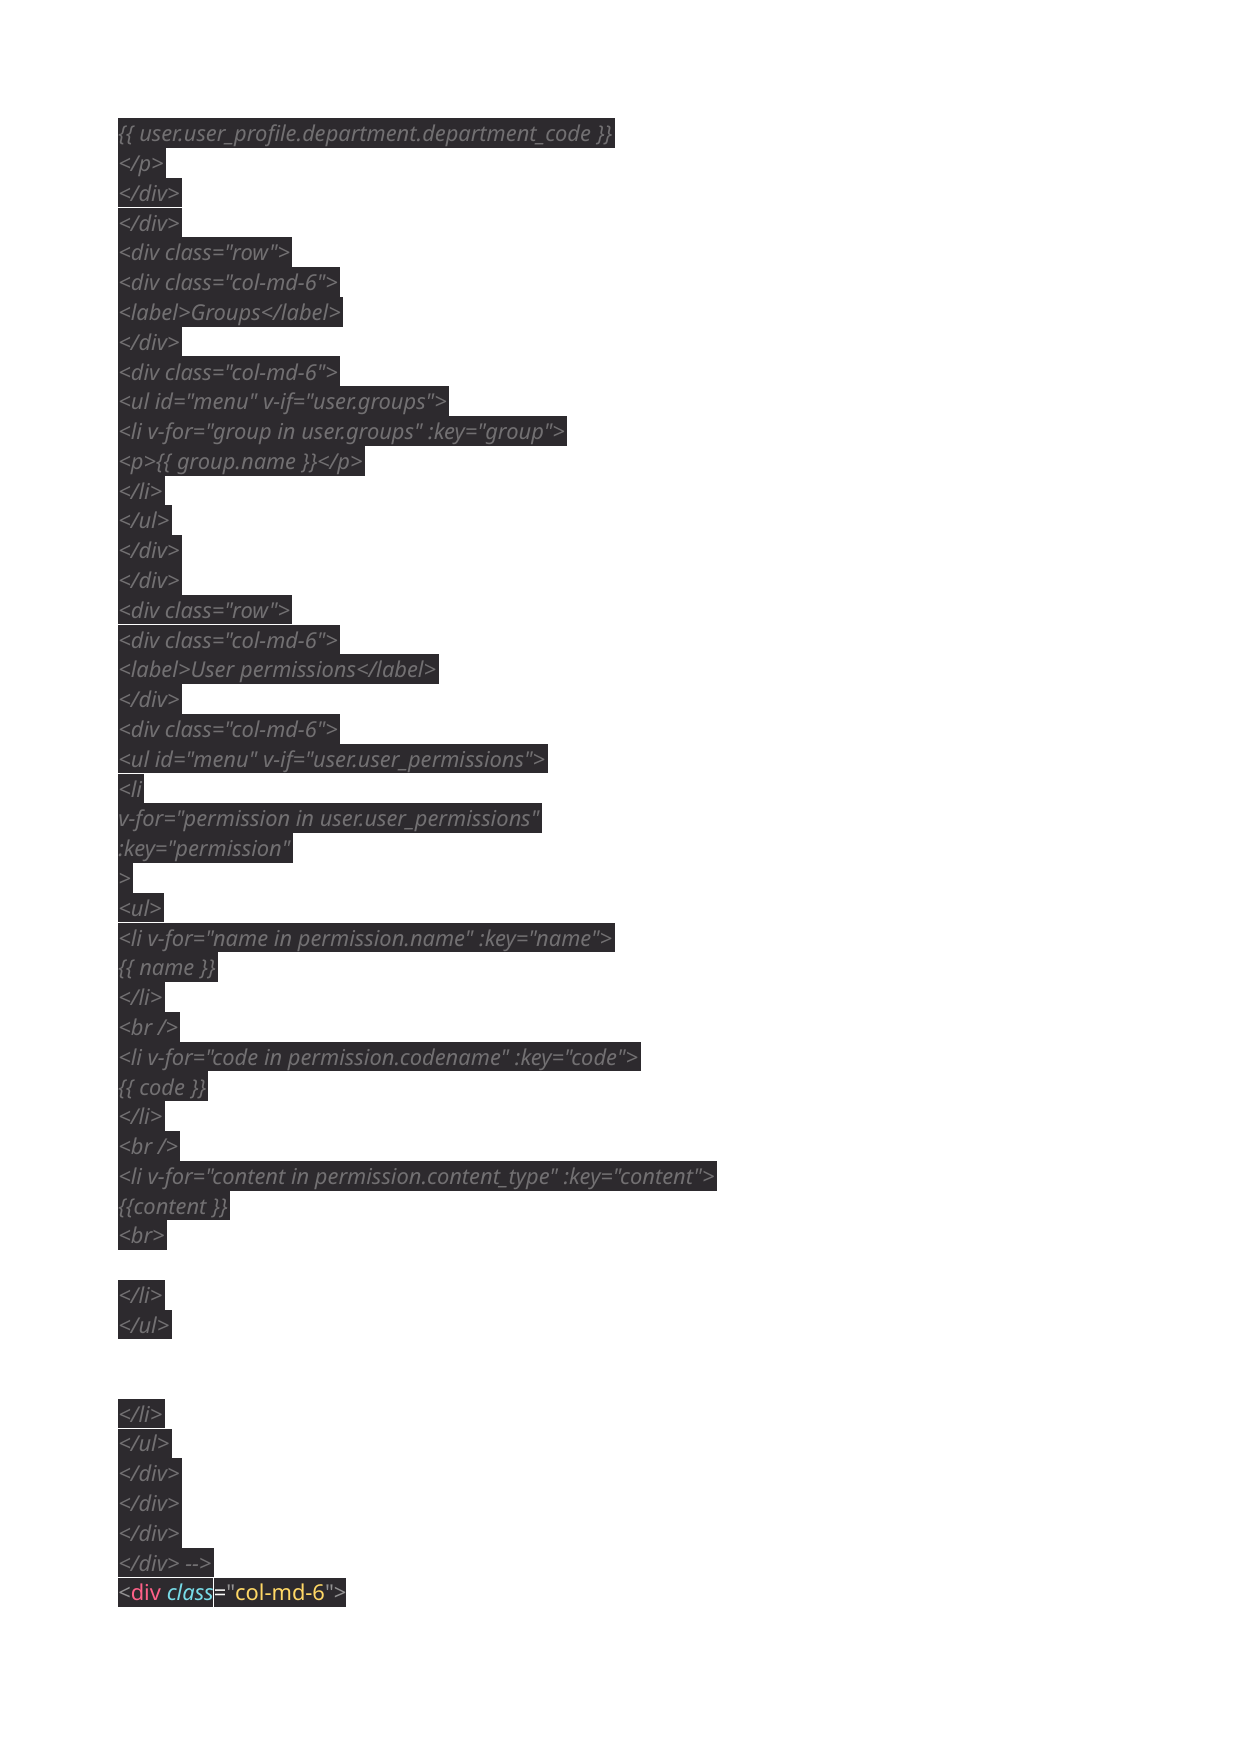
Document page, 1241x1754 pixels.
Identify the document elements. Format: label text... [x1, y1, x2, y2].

text </li> [118, 1101, 1122, 1131]
text </div> [118, 1518, 1122, 1548]
text {{ name }} [118, 952, 1122, 982]
text <li v-for="content in permission.content_type" :key="content"> [118, 1161, 1122, 1191]
text {{ user.user_profile.department.department_code }} [118, 118, 1122, 148]
text <label>Groups</label> [118, 297, 1122, 327]
text <div class="row"> [118, 595, 1122, 624]
text <div class="row"> [118, 237, 1122, 267]
text <div class="col-md-6"> [118, 356, 1122, 386]
text <ul id="menu" v-if="user.groups"> [118, 386, 1122, 416]
text </li> [118, 982, 1122, 1012]
text {{content }} [118, 1191, 1122, 1220]
text <ul> [118, 893, 1122, 922]
text </div> [118, 1488, 1122, 1518]
text <p>{{ group.name }}</p> [118, 446, 1122, 476]
text </p> [118, 148, 1122, 178]
text :key="permission" [118, 833, 1122, 863]
text </div> [118, 535, 1122, 565]
text <div class="col-md-6"> [118, 624, 1122, 654]
text <ul id="menu" v-if="user.user_permissions"> [118, 744, 1122, 773]
text <li v-for="code in permission.codename" :key="code"> [118, 1042, 1122, 1071]
text <li v-for="group in user.groups" :key="group"> [118, 416, 1122, 446]
text </div> [118, 207, 1122, 237]
text </div> [118, 1458, 1122, 1488]
text </li> [118, 1399, 1122, 1428]
text <div class="col-md-6"> [118, 714, 1122, 744]
text </li> [118, 1280, 1122, 1310]
text <li v-for="name in permission.name" :key="name"> [118, 922, 1122, 952]
text <label>User permissions</label> [118, 654, 1122, 684]
text {{ code }} [118, 1071, 1122, 1101]
text <br /> [118, 1131, 1122, 1161]
text <div class="col-md-6"> [118, 267, 1122, 297]
text <div class="col-md-6"> [118, 1577, 1122, 1607]
text </ul> [118, 1310, 1122, 1339]
text <br /> [118, 1012, 1122, 1042]
text > [118, 863, 1122, 893]
text </li> [118, 476, 1122, 505]
text <li [118, 773, 1122, 803]
text </div> [118, 565, 1122, 595]
text </ul> [118, 1428, 1122, 1458]
text </div> [118, 178, 1122, 207]
text </ul> [118, 505, 1122, 535]
text <br> [118, 1220, 1122, 1250]
text v-for="permission in user.user_permissions" [118, 803, 1122, 833]
text </div> [118, 684, 1122, 714]
text </div> --> [118, 1548, 1122, 1577]
text </div> [118, 327, 1122, 356]
